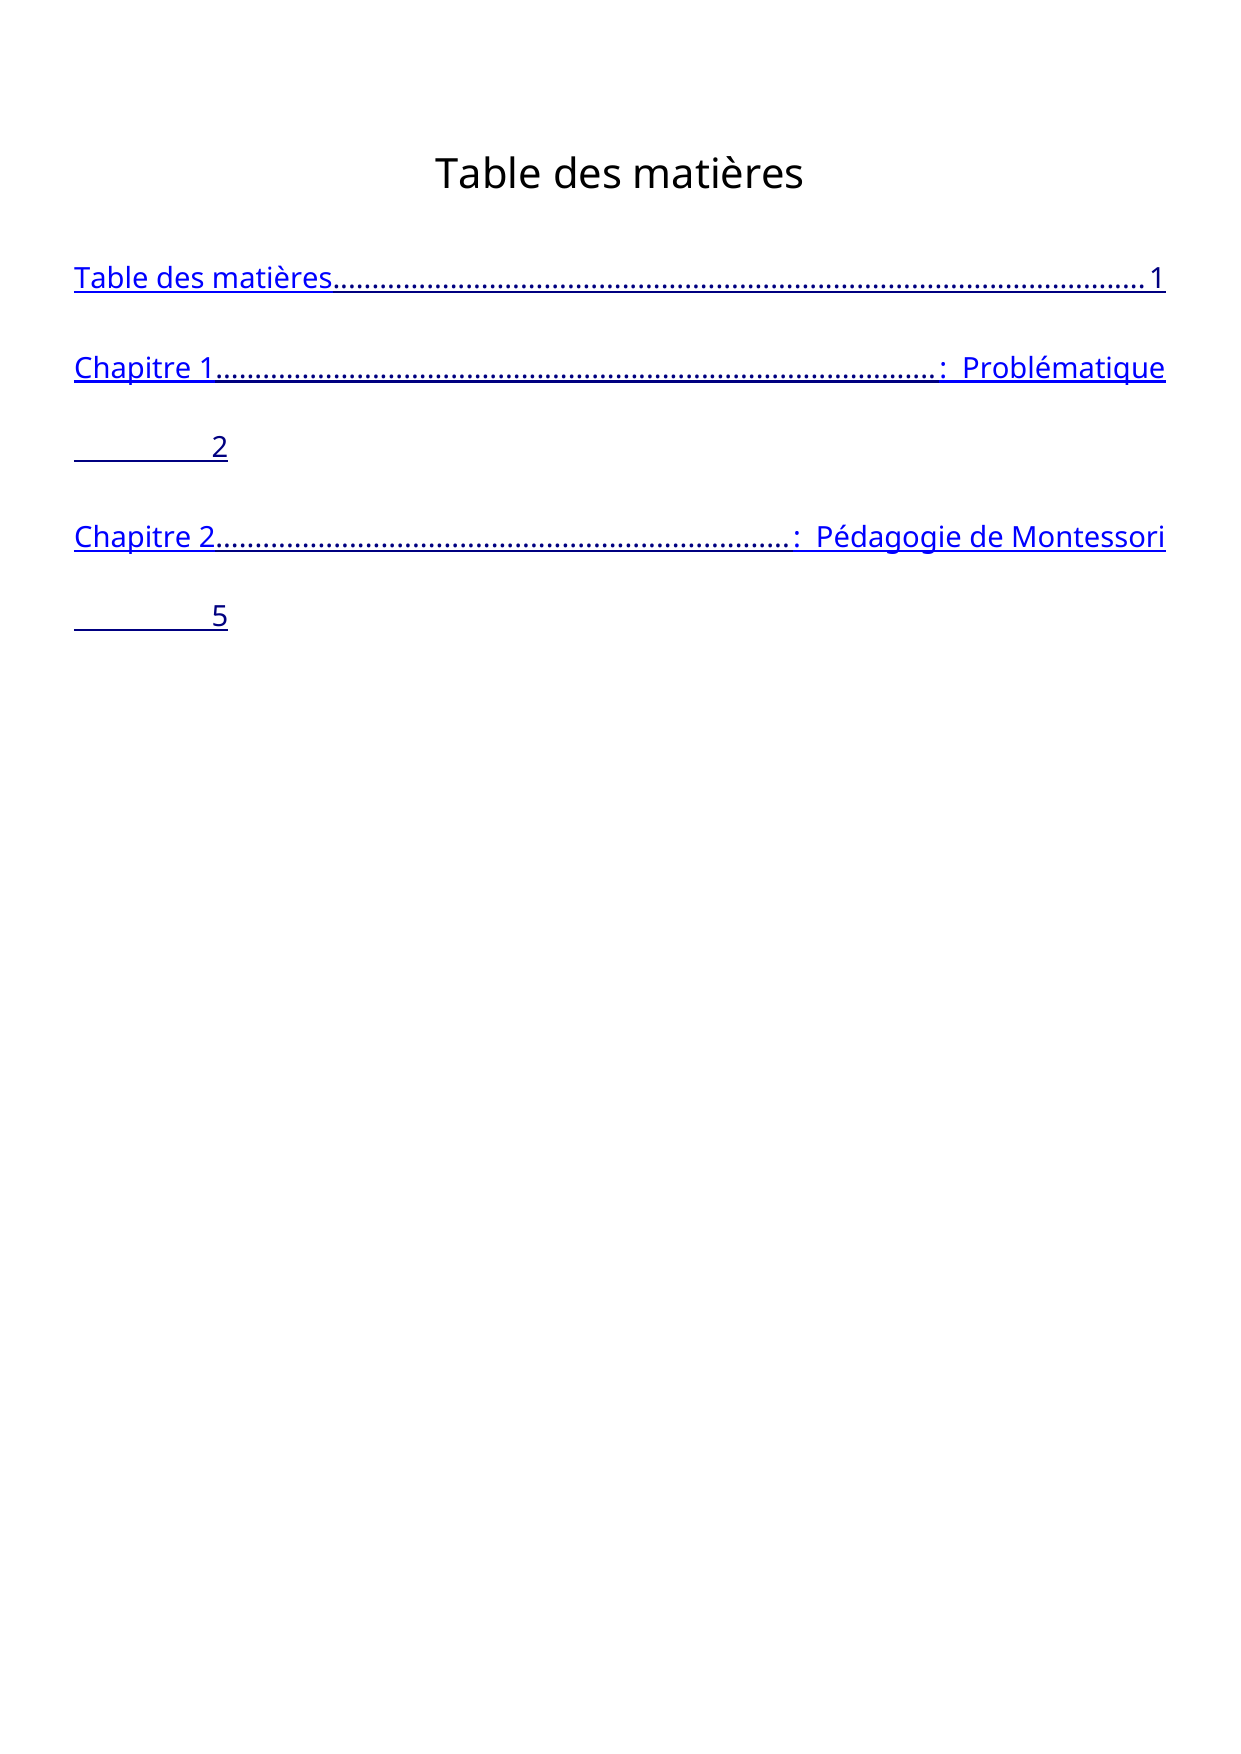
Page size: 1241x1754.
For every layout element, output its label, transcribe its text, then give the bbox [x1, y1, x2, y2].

subtitle Table des matières [74, 143, 1167, 200]
text Chapitre 2 : Pédagogie de Montessori 5 [74, 516, 1167, 635]
text Chapitre 1 : Problématique 2 [74, 347, 1167, 466]
text Table des matières 1 [74, 257, 1167, 297]
